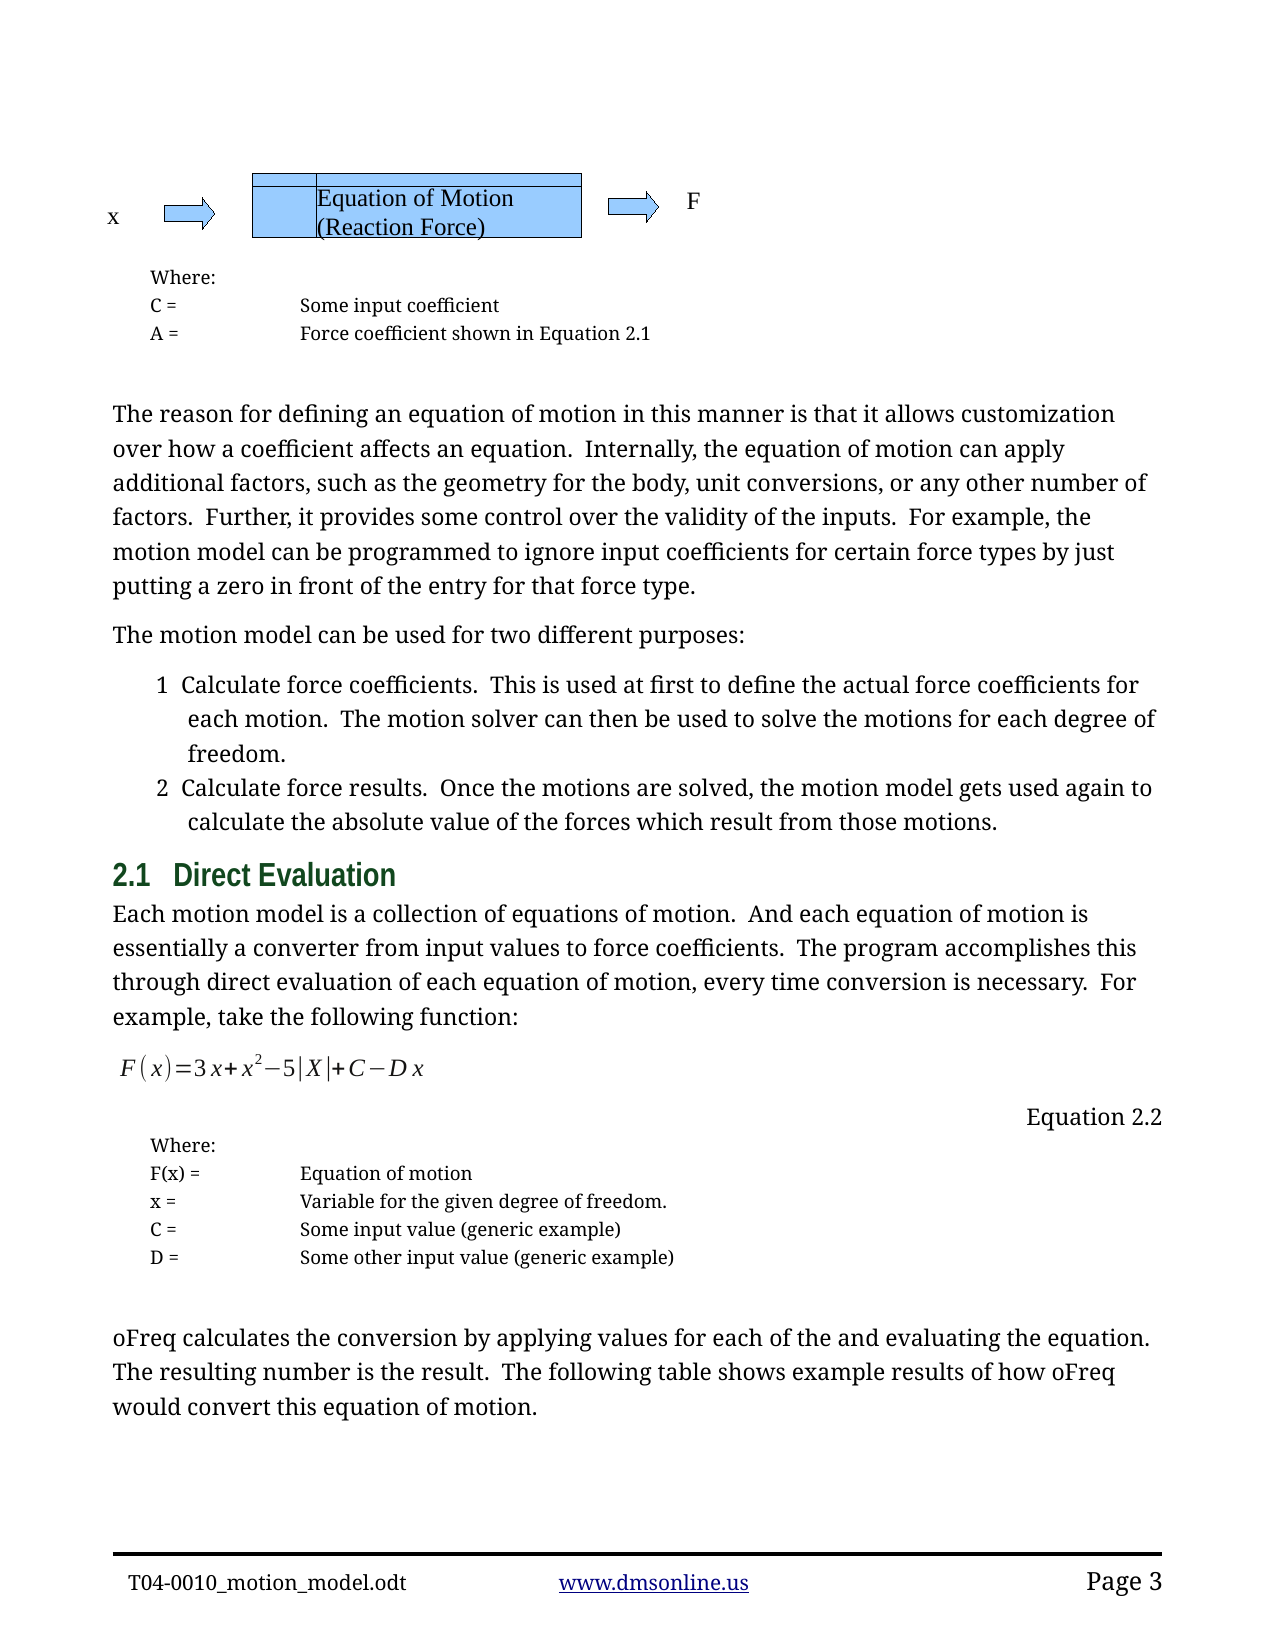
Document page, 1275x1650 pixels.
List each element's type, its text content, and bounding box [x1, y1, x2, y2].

text C = Some input value (generic example) [150, 1217, 1162, 1242]
text C = Some input coefficient [150, 293, 1162, 318]
text D = Some other input value (generic example) [150, 1244, 1162, 1270]
text Where: [150, 265, 1162, 290]
text x = Variable for the given degree of freedom. [150, 1188, 1162, 1214]
text The motion model can be used for two different purposes: [112, 619, 1162, 651]
text Each motion model is a collection of equations of motion. And each equation of motion is essentially a converter from input values to force coefficients. The program accomplishes this through direct evaluation of each equation of motion, every time conversion is necessary. For example, take the following function: [112, 898, 1162, 1032]
list Calculate force results. Once the motions are solved, the motion model gets used again to calculate the absolute value of the forces which result from those motions. [150, 772, 1162, 837]
text oFreq calculates the conversion by applying values for each of the and evaluating the equation. The resulting number is the result. The following table shows example results of how oFreq would convert this equation of motion. [112, 1322, 1162, 1422]
text The reason for defining an equation of motion in this manner is that it allows customization over how a coefficient affects an equation. Internally, the equation of motion can apply additional factors, such as the geometry for the body, unit conversions, or any other number of factors. Further, it provides some control over the validity of the inputs. For example, the motion model can be programmed to ignore input coefficients for certain force types by just putting a zero in front of the entry for that force type. [112, 398, 1162, 601]
text Equation 2.2 [112, 1101, 1162, 1132]
text A = Force coefficient shown in Equation 2.1 [150, 321, 1162, 346]
subtitle Direct Evaluation [112, 856, 1162, 894]
text F(x) = Equation of motion [150, 1161, 1162, 1186]
list Calculate force coefficients. This is used at first to define the actual force coefficients for each motion. The motion solver can then be used to solve the motions for each degree of freedom. [150, 669, 1162, 769]
text Where: [150, 1132, 1162, 1158]
